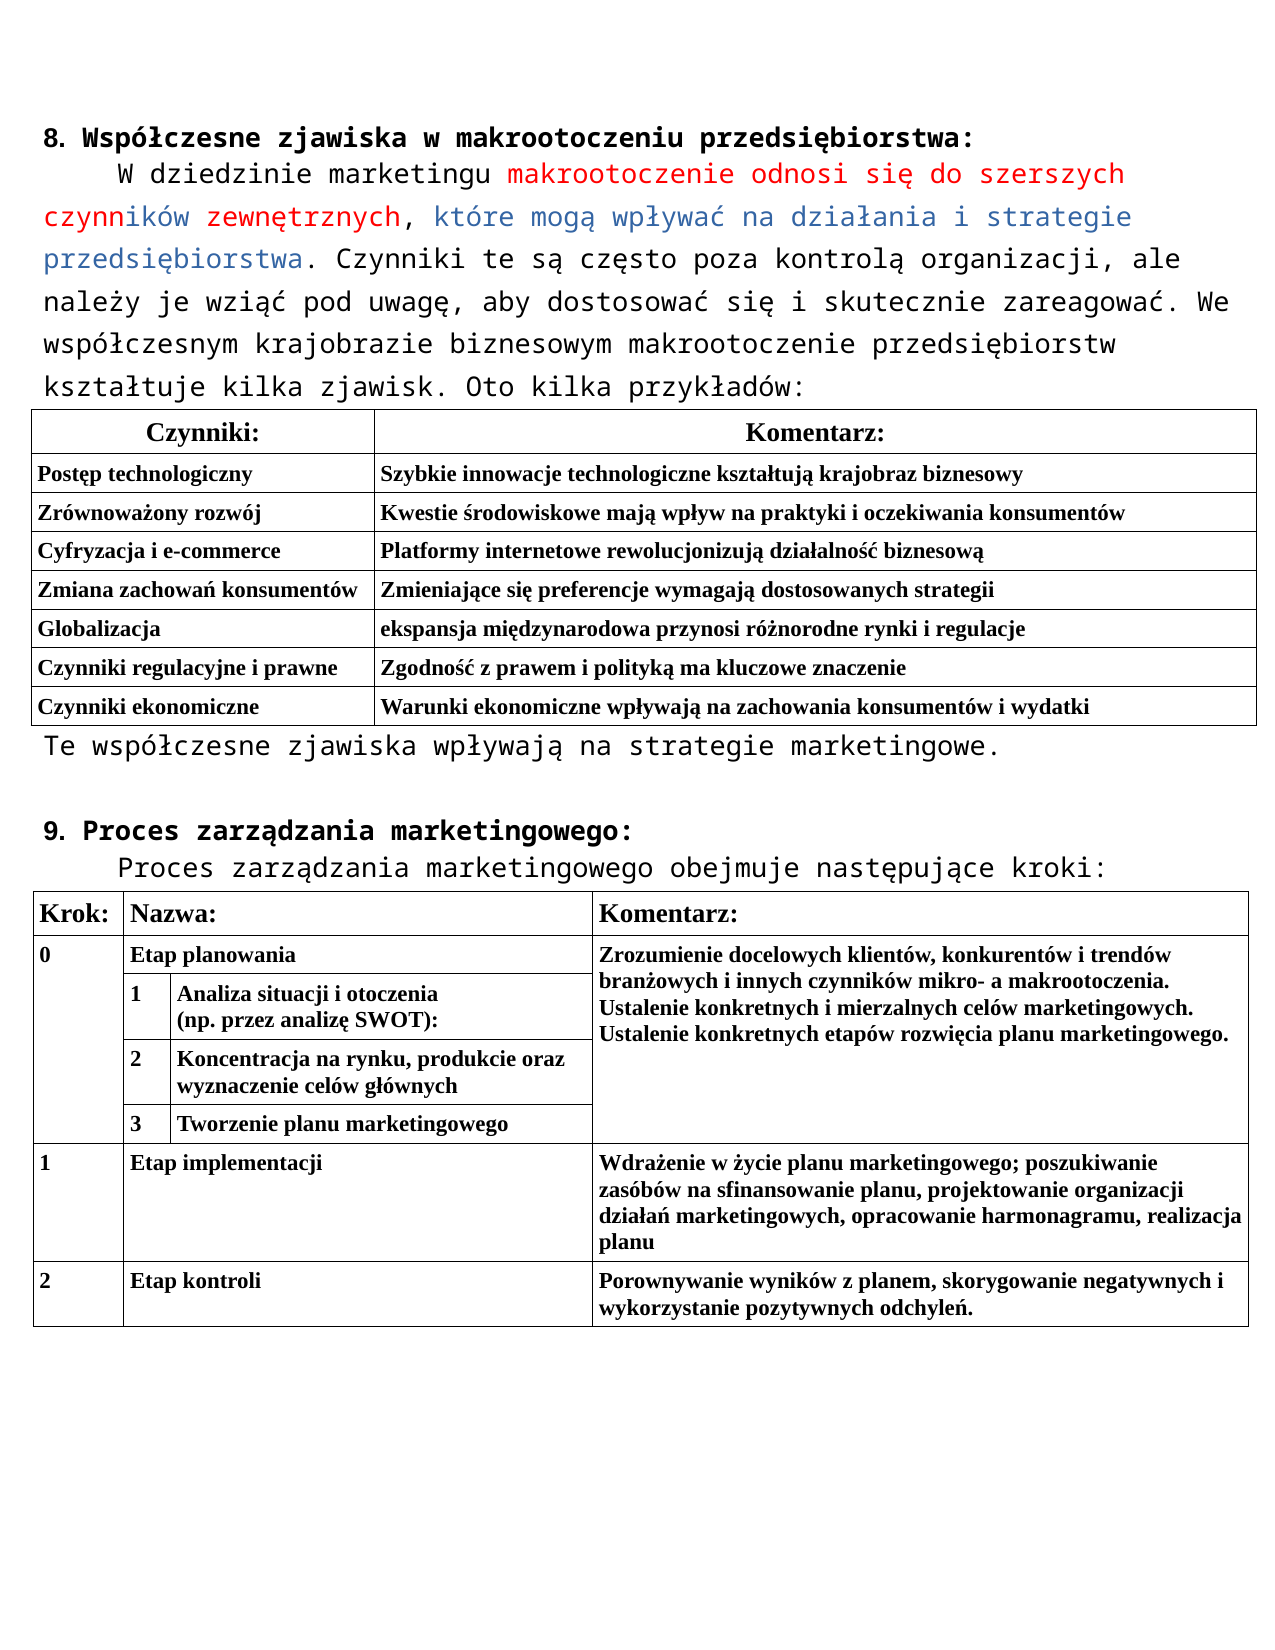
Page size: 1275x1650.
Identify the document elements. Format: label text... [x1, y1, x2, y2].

table_cell Wdrażenie w życie planu marketingowego; poszukiwanie zasóbów na sfinansowanie planu, projektowanie organizacji działań marketingowych, opracowanie harmonagramu, realizacja planu [593, 1144, 1248, 1261]
table_cell Etap kontroli [124, 1262, 592, 1326]
table_cell Zmiana zachowań konsumentów [32, 571, 374, 608]
table_cell Analiza situacji i otoczenia (np. przez analizę SWOT): [171, 974, 592, 1038]
list Te współczesne zjawiska wpływają na strategie marketingowe. [6, 726, 1251, 763]
table_cell 1 [34, 1144, 123, 1261]
table_cell ekspansja międzynarodowa przynosi różnorodne rynki i regulacje [375, 610, 1256, 647]
table_cell Czynniki regulacyjne i prawne [32, 648, 374, 686]
table_header Czynniki: [32, 410, 374, 453]
table_header Komentarz: [593, 892, 1248, 934]
table_cell 3 [124, 1105, 170, 1143]
table_cell Zgodność z prawem i polityką ma kluczowe znaczenie [375, 648, 1256, 686]
subtitle 8. Współczesne zjawiska w makrootoczeniu przedsiębiorstwa: [43, 118, 1157, 155]
table_cell 2 [34, 1262, 123, 1326]
table_cell Platformy internetowe rewolucjonizują działalność biznesową [375, 532, 1256, 569]
table_cell Szybkie innowacje technologiczne kształtują krajobraz biznesowy [375, 454, 1256, 492]
table_cell Etap planowania [124, 936, 592, 973]
text W dziedzinie marketingu makrootoczenie odnosi się do szerszych czynników zewnętrznych, które mogą wpływać na działania i strategie przedsiębiorstwa. Czynniki te są często poza kontrolą organizacji, ale należy je wziąć pod uwagę, aby dostosować się i skutecznie zareagować. We współczesnym krajobrazie biznesowym makrootoczenie przedsiębiorstw kształtuje kilka zjawisk. Oto kilka przykładów: [43, 155, 1241, 404]
table_cell Cyfryzacja i e-commerce [32, 532, 374, 569]
table_header Krok: [34, 892, 123, 934]
table_cell Warunki ekonomiczne wpływają na zachowania konsumentów i wydatki [375, 687, 1256, 725]
table_header Komentarz: [375, 410, 1256, 453]
table_cell Zrozumienie docelowych klientów, konkurentów i trendów branżowych i innych czynników mikro- a makrootoczenia. Ustalenie konkretnych i mierzalnych celów marketingowych. Ustalenie konkretnych etapów rozwięcia planu marketingowego. [593, 936, 1248, 1143]
table_cell Zmieniające się preferencje wymagają dostosowanych strategii [375, 571, 1256, 608]
subtitle 9. Proces zarządzania marketingowego: [43, 812, 1157, 848]
table_cell Etap implementacji [124, 1144, 592, 1261]
table_cell Postęp technologiczny [32, 454, 374, 492]
text Proces zarządzania marketingowego obejmuje następujące kroki: [43, 848, 1157, 885]
table_cell Kwestie środowiskowe mają wpływ na praktyki i oczekiwania konsumentów [375, 493, 1256, 531]
table_cell Tworzenie planu marketingowego [171, 1105, 592, 1143]
table_header Nazwa: [124, 892, 592, 934]
table_cell Globalizacja [32, 610, 374, 647]
table_cell 0 [34, 936, 123, 1143]
table_cell Zrównoważony rozwój [32, 493, 374, 531]
table_cell 2 [124, 1040, 170, 1104]
table_cell 1 [124, 974, 170, 1038]
table_cell Porownywanie wyników z planem, skorygowanie negatywnych i wykorzystanie pozytywnych odchyleń. [593, 1262, 1248, 1326]
table_cell Czynniki ekonomiczne [32, 687, 374, 725]
table_cell Koncentracja na rynku, produkcie oraz wyznaczenie celów głównych [171, 1040, 592, 1104]
